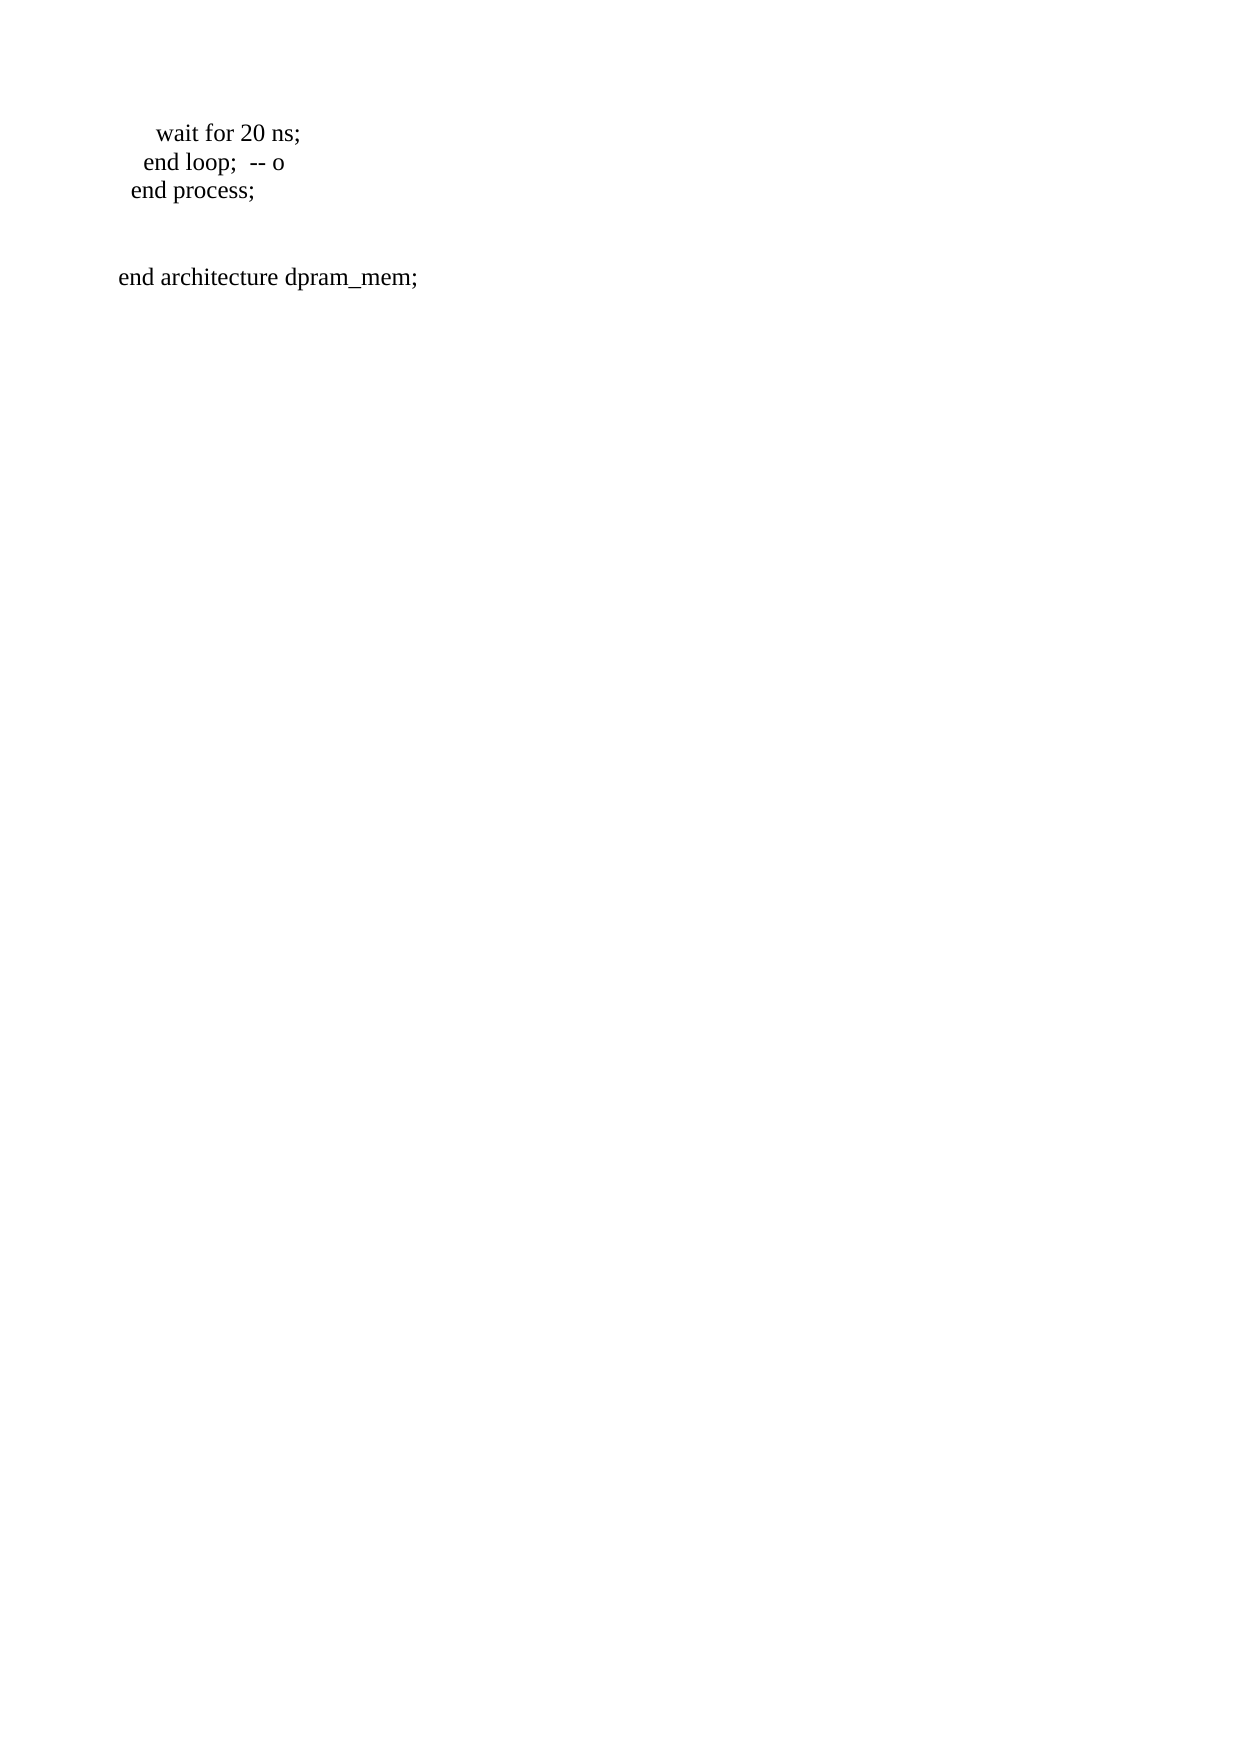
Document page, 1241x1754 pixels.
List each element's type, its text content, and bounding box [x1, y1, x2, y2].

text end architecture dpram_mem; [118, 262, 1122, 291]
text wait for 20 ns; [118, 118, 1122, 147]
text end process; [118, 176, 1122, 204]
text end loop; -- o [118, 147, 1122, 176]
